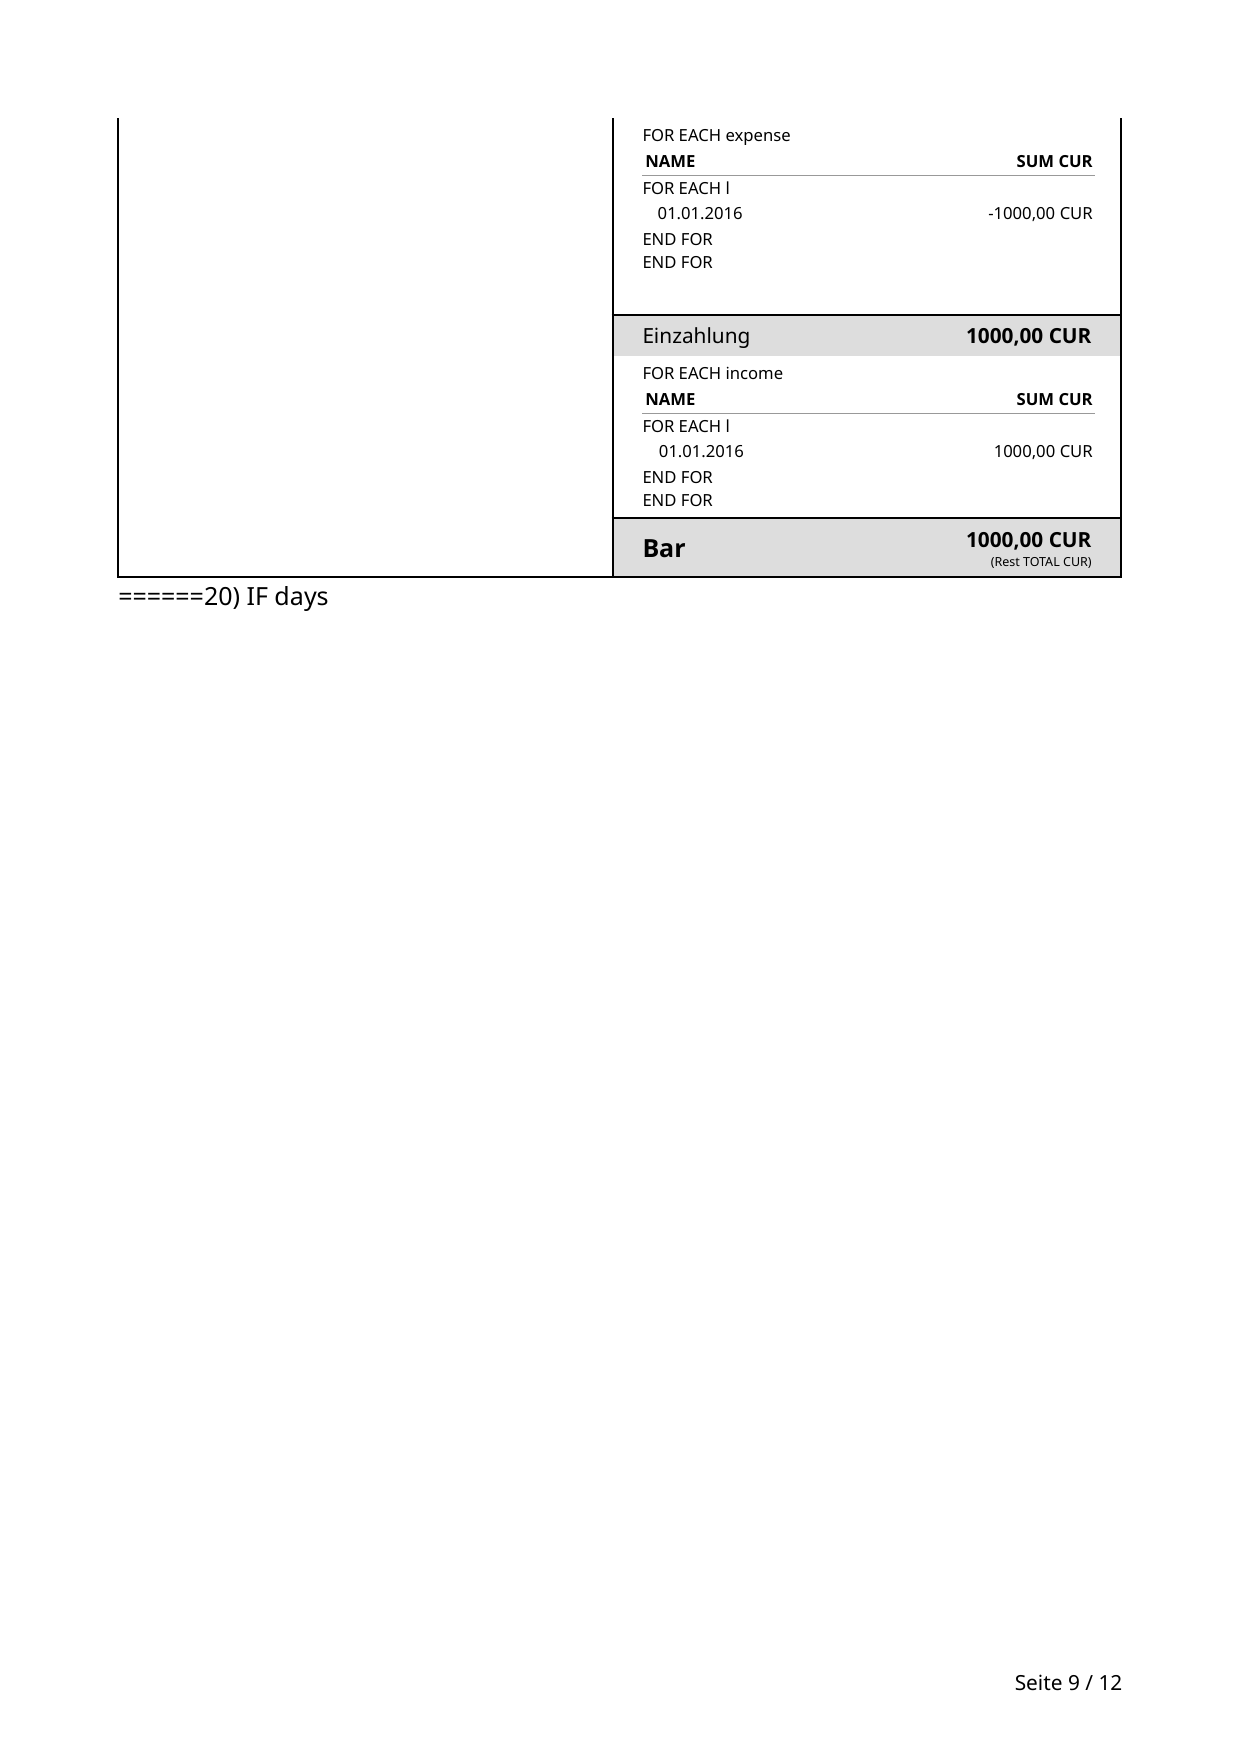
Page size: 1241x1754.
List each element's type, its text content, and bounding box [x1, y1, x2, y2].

table_header SUM CUR [886, 147, 1095, 175]
table_cell [119, 118, 612, 517]
table_cell FOR EACH income FOR EACH l END FOR END FOR [614, 356, 1120, 517]
table_cell [614, 279, 1120, 313]
table_header [642, 437, 656, 465]
table_header 01.01.2016 [655, 199, 896, 228]
text ======20) IF days [118, 578, 1122, 612]
table_cell Einzahlung [614, 316, 903, 356]
table_cell 1000,00 CUR [903, 316, 1120, 356]
table_header 01.01.2016 [656, 437, 896, 465]
table_header 1000,00 CUR [896, 437, 1095, 465]
table_cell FOR EACH expense FOR EACH l END FOR END FOR [614, 118, 1120, 279]
table_header SUM CUR [886, 385, 1095, 413]
table_header NAME [642, 385, 886, 413]
table_header -1000,00 CUR [896, 199, 1095, 228]
table_cell 1000,00 CUR (Rest TOTAL CUR) [903, 519, 1120, 576]
table_header NAME [642, 147, 886, 175]
table_header [642, 199, 654, 228]
table_cell [119, 517, 612, 576]
table_cell Bar [614, 519, 903, 576]
